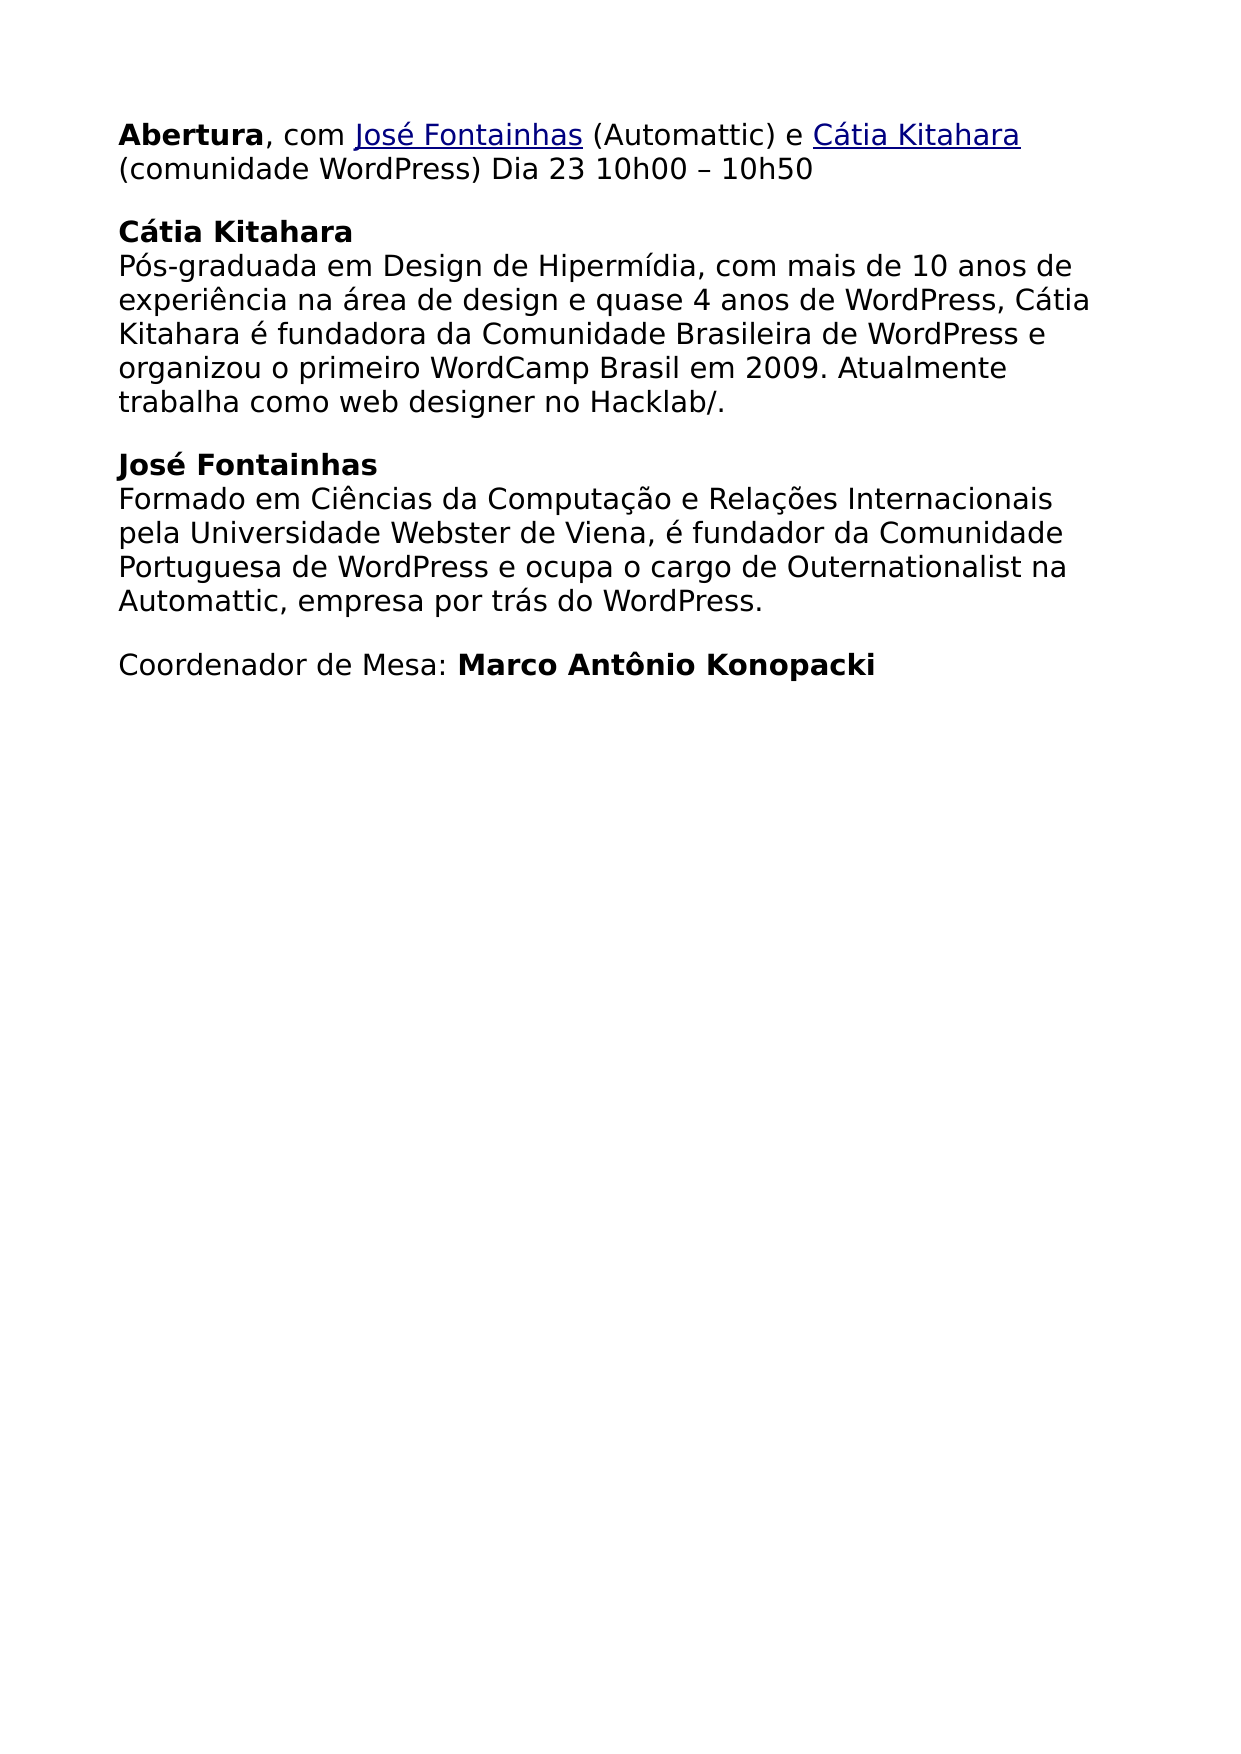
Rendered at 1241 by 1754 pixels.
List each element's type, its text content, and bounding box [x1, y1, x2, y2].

text Coordenador de Mesa: Marco Antônio Konopacki [118, 648, 1122, 682]
text Cátia Kitahara Pós-graduada em Design de Hipermídia, com mais de 10 anos de experiência na área de design e quase 4 anos de WordPress, Cátia Kitahara é fundadora da Comunidade Brasileira de WordPress e organizou o primeiro WordCamp Brasil em 2009. Atualmente trabalha como web designer no Hacklab/. [118, 216, 1122, 419]
text Abertura, com José Fontainhas (Automattic) e Cátia Kitahara (comunidade WordPress) Dia 23 10h00 – 10h50 [118, 118, 1122, 186]
text José Fontainhas Formado em Ciências da Computação e Relações Internacionais pela Universidade Webster de Viena, é fundador da Comunidade Portuguesa de WordPress e ocupa o cargo de Outernationalist na Automattic, empresa por trás do WordPress. [118, 449, 1122, 618]
